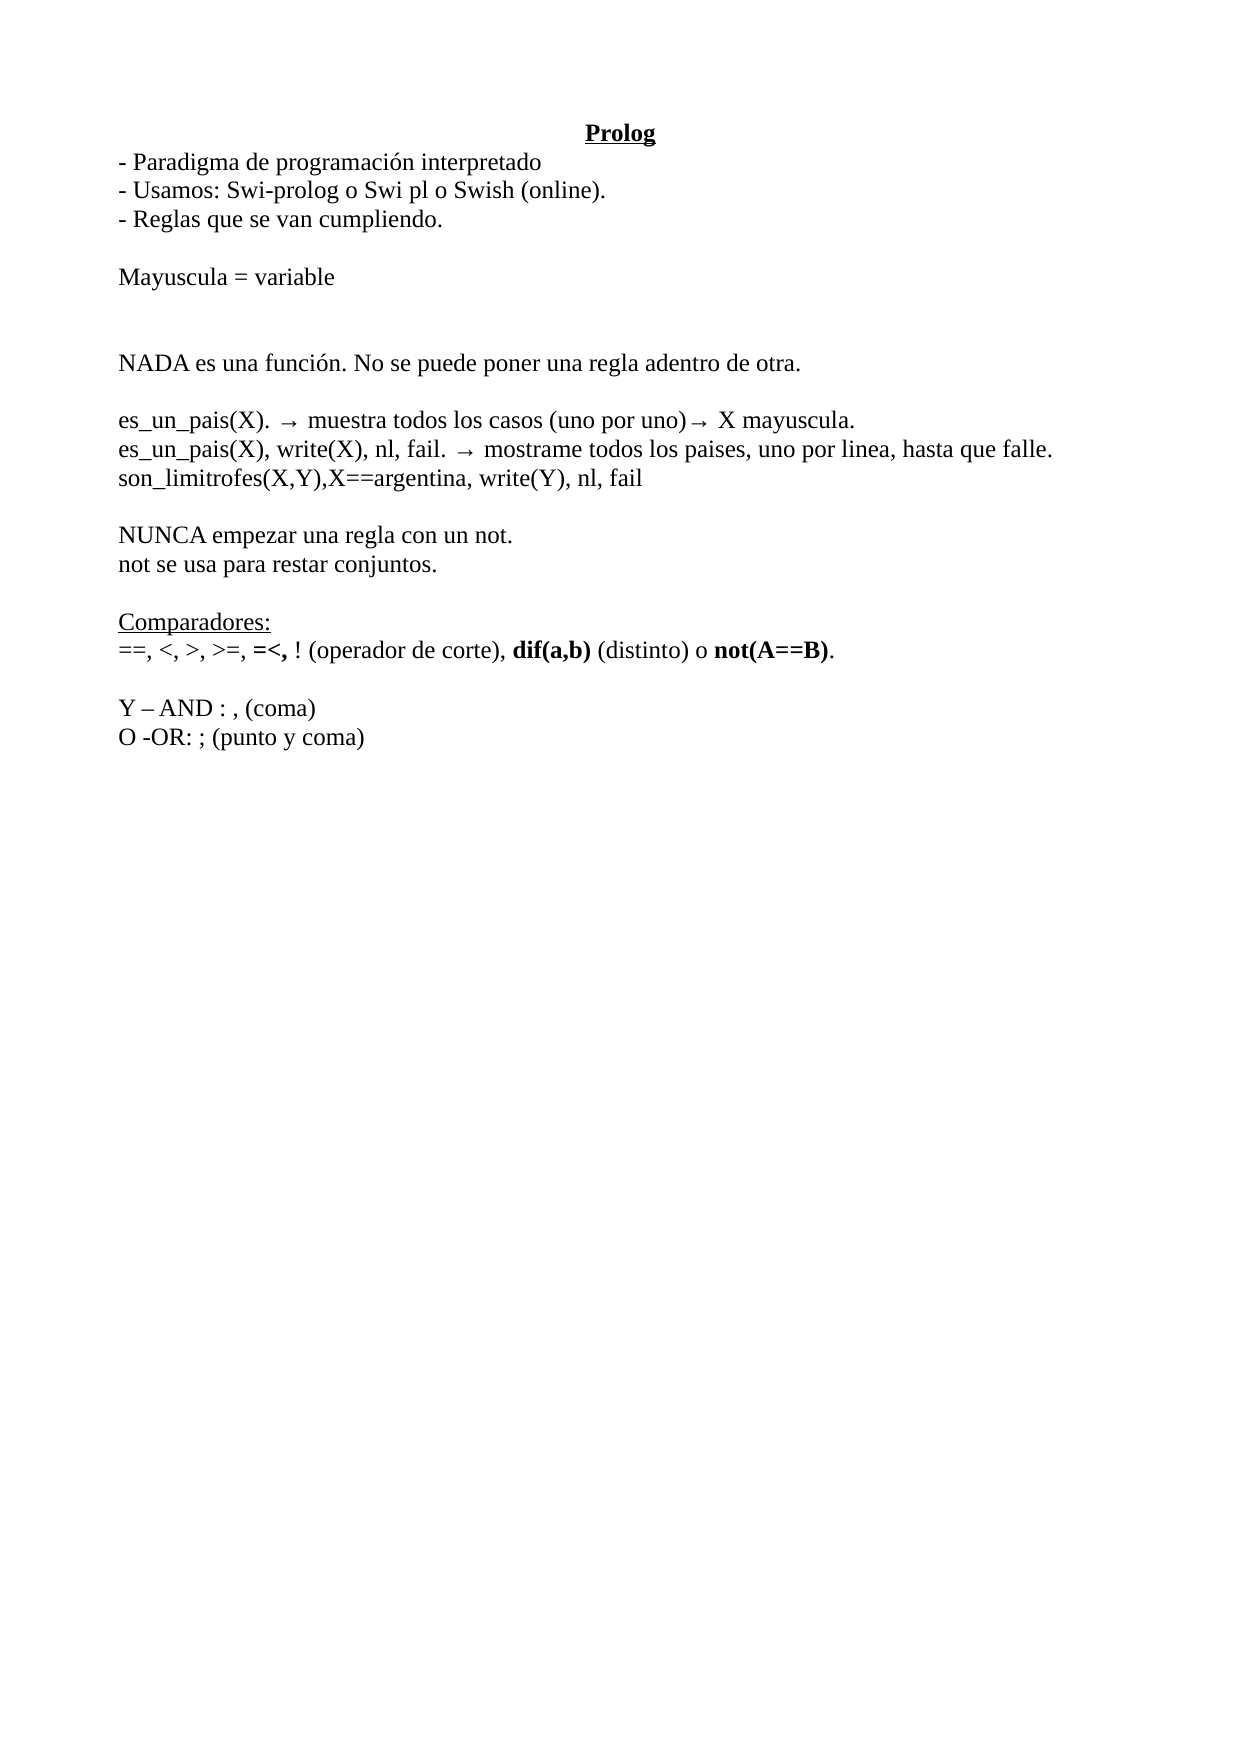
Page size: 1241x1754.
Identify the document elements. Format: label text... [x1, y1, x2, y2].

text son_limitrofes(X,Y),X==argentina, write(Y), nl, fail [118, 463, 1122, 492]
text Prolog [118, 118, 1122, 147]
text - Reglas que se van cumpliendo. [118, 204, 1122, 233]
text NADA es una función. No se puede poner una regla adentro de otra. [118, 348, 1122, 377]
text es_un_pais(X), write(X), nl, fail. → mostrame todos los paises, uno por linea, hasta que falle. [118, 434, 1122, 463]
text ==, <, >, >=, =<, ! (operador de corte), dif(a,b) (distinto) o not(A==B). [118, 636, 1122, 664]
text not se usa para restar conjuntos. [118, 549, 1122, 578]
text Mayuscula = variable [118, 262, 1122, 291]
text NUNCA empezar una regla con un not. [118, 521, 1122, 549]
text Comparadores: [118, 607, 1122, 636]
text - Usamos: Swi-prolog o Swi pl o Swish (online). [118, 176, 1122, 204]
text O -OR: ; (punto y coma) [118, 722, 1122, 751]
text es_un_pais(X). → muestra todos los casos (uno por uno)→ X mayuscula. [118, 406, 1122, 434]
text Y – AND : , (coma) [118, 693, 1122, 722]
text - Paradigma de programación interpretado [118, 147, 1122, 176]
